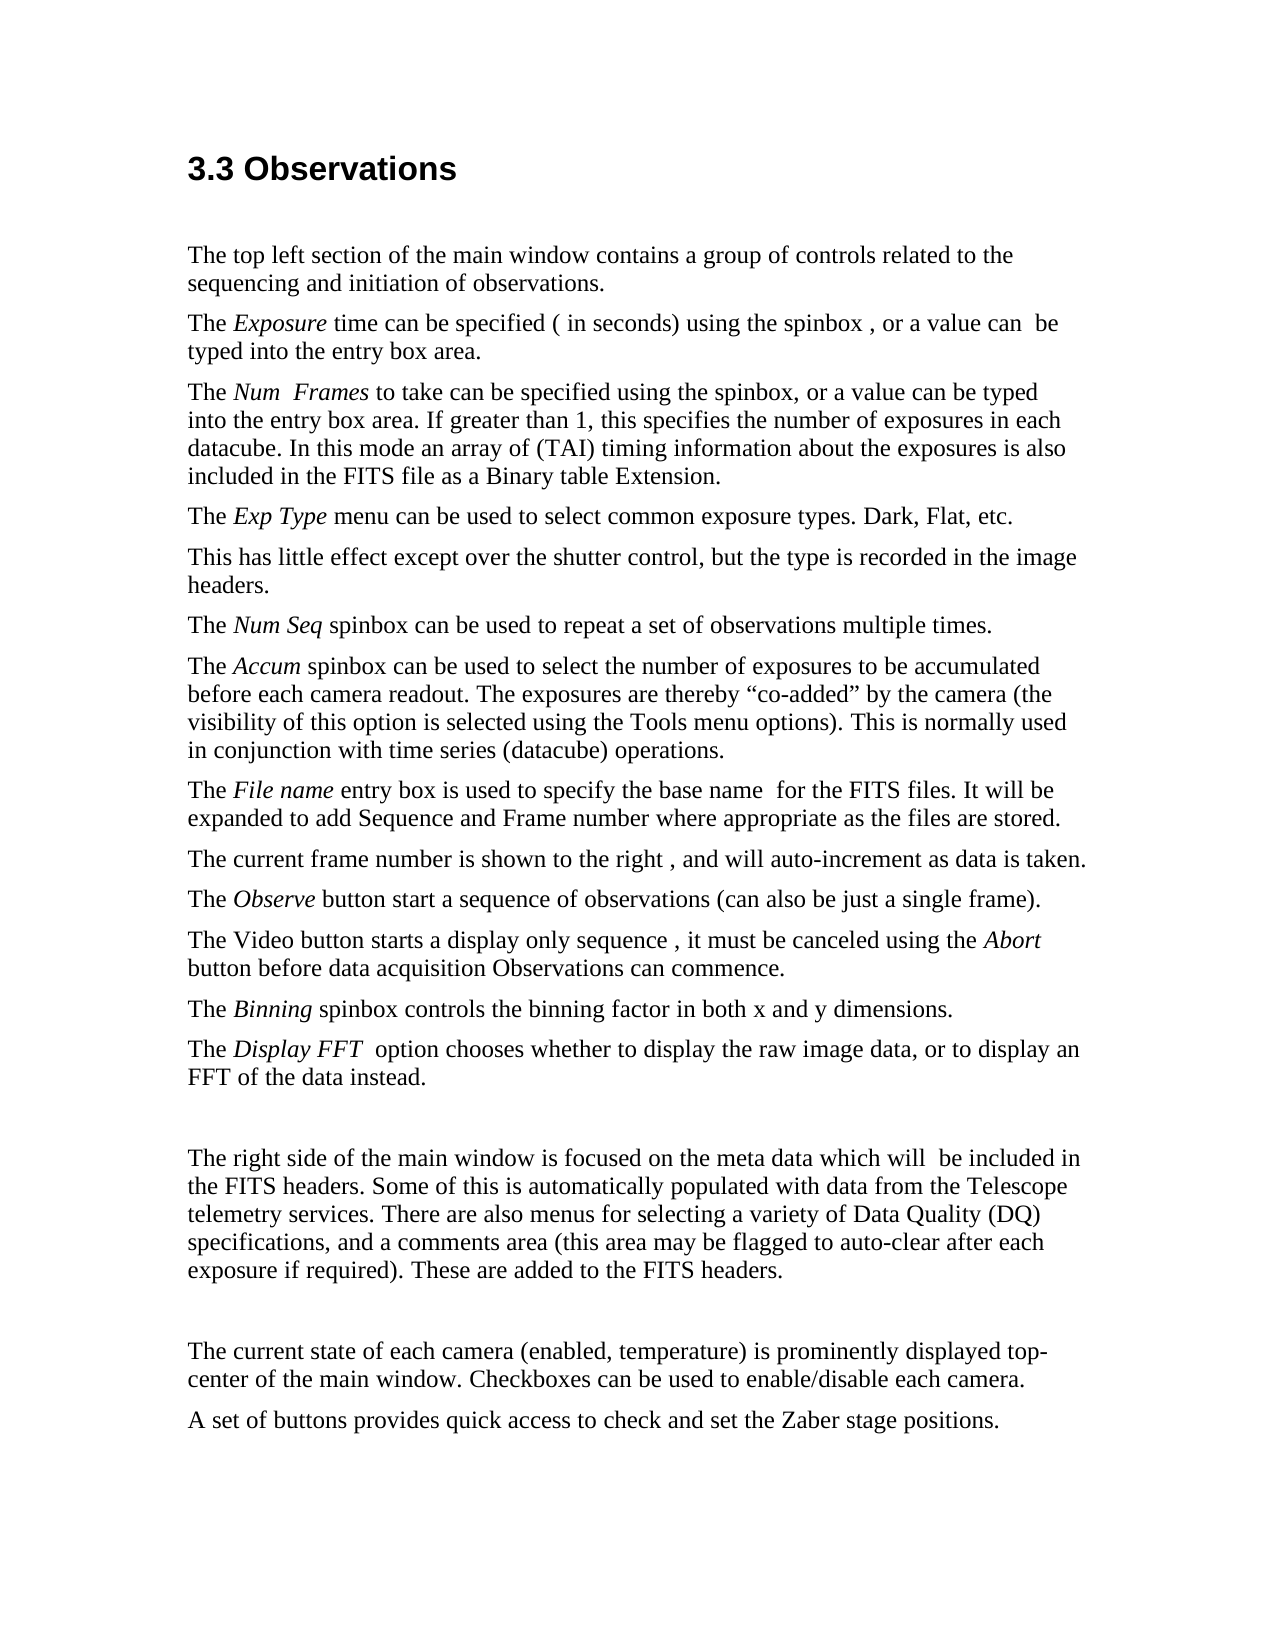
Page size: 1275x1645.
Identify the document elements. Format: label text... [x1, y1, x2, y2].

text This has little effect except over the shutter control, but the type is recorded in the image headers. [187, 543, 1087, 599]
text The Num Seq spinbox can be used to repeat a set of observations multiple times. [187, 611, 1087, 639]
text The Video button starts a display only sequence , it must be canceled using the Abort button before data acquisition Observations can commence. [187, 926, 1087, 982]
text A set of buttons provides quick access to check and set the Zaber stage positions. [187, 1406, 1087, 1434]
text The current state of each camera (enabled, temperature) is prominently displayed top-center of the main window. Checkboxes can be used to enable/disable each camera. [187, 1337, 1087, 1393]
subtitle 3.3 Observations [187, 150, 1087, 187]
text The top left section of the main window contains a group of controls related to the sequencing and initiation of observations. [187, 241, 1087, 297]
text The Num Frames to take can be specified using the spinbox, or a value can be typed into the entry box area. If greater than 1, this specifies the number of exposures in each datacube. In this mode an array of (TAI) timing information about the exposures is also included in the FITS file as a Binary table Extension. [187, 378, 1087, 490]
text The Exposure time can be specified ( in seconds) using the spinbox , or a value can be typed into the entry box area. [187, 309, 1087, 365]
text The Binning spinbox controls the binning factor in both x and y dimensions. [187, 994, 1087, 1022]
text The right side of the main window is focused on the meta data which will be included in the FITS headers. Some of this is automatically populated with data from the Telescope telemetry services. There are also menus for selecting a variety of Data Quality (DQ) specifications, and a comments area (this area may be flagged to auto-clear after each exposure if required). These are added to the FITS headers. [187, 1144, 1087, 1284]
text The Display FFT option chooses whether to display the raw image data, or to display an FFT of the data instead. [187, 1035, 1087, 1091]
text The current frame number is shown to the right , and will auto-increment as data is taken. [187, 845, 1087, 873]
text The Observe button start a sequence of observations (can also be just a single frame). [187, 885, 1087, 913]
text The Accum spinbox can be used to select the number of exposures to be accumulated before each camera readout. The exposures are thereby “co-added” by the camera (the visibility of this option is selected using the Tools menu options). This is normally used in conjunction with time series (datacube) operations. [187, 652, 1087, 764]
text The File name entry box is used to specify the base name for the FITS files. It will be expanded to add Sequence and Frame number where appropriate as the files are stored. [187, 776, 1087, 832]
text The Exp Type menu can be used to select common exposure types. Dark, Flat, etc. [187, 502, 1087, 530]
